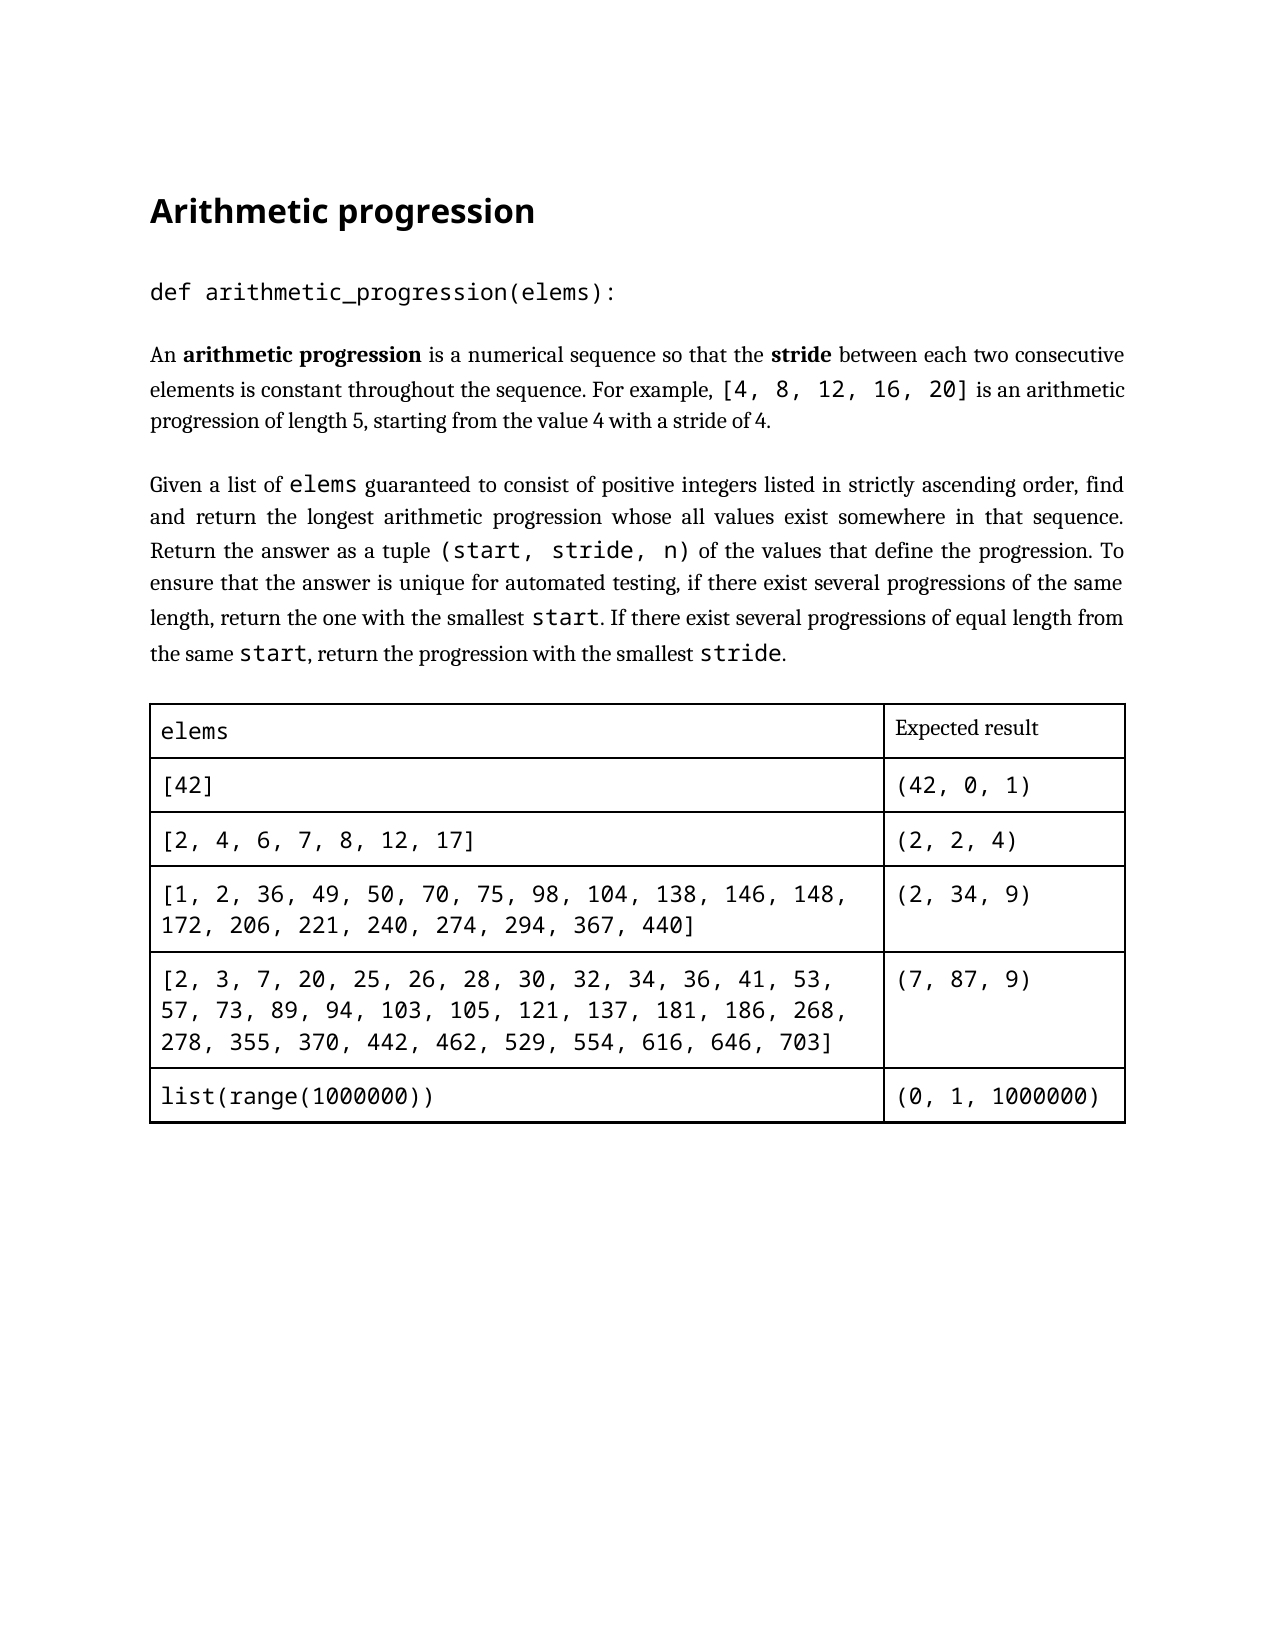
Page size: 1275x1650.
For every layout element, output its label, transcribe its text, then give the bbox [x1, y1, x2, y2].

table_cell [1, 2, 36, 49, 50, 70, 75, 98, 104, 138, 146, 148, 172, 206, 221, 240, 274, 294, 367, 440] [151, 867, 883, 951]
table_header elems [151, 705, 883, 757]
table_cell (7, 87, 9) [885, 953, 1124, 1067]
text Given a list of elems guaranteed to consist of positive integers listed in strictly ascending order, find and return the longest arithmetic progression whose all values exist somewhere in that sequence. Return the answer as a tuple (start, stride, n) of the values that define the progression. To ensure that the answer is unique for automated testing, if there exist several progressions of the same length, return the one with the smallest start. If there exist several progressions of equal length from the same start, return the progression with the smallest stride. [150, 468, 1125, 668]
subtitle Arithmetic progression [150, 187, 1125, 233]
table_cell [2, 3, 7, 20, 25, 26, 28, 30, 32, 34, 36, 41, 53, 57, 73, 89, 94, 103, 105, 121, 137, 181, 186, 268, 278, 355, 370, 442, 462, 529, 554, 616, 646, 703] [151, 953, 883, 1067]
text An arithmetic progression is a numerical sequence so that the stride between each two consecutive elements is constant throughout the sequence. For example, [4, 8, 12, 16, 20] is an arithmetic progression of length 5, starting from the value 4 with a stride of 4. [150, 342, 1125, 434]
table_cell [2, 4, 6, 7, 8, 12, 17] [151, 813, 883, 865]
table_cell list(range(1000000)) [151, 1069, 883, 1121]
table_cell (2, 34, 9) [885, 867, 1124, 951]
table_cell (42, 0, 1) [885, 759, 1124, 811]
table_header Expected result [885, 705, 1124, 757]
table_cell [42] [151, 759, 883, 811]
text def arithmetic_progression(elems): [150, 276, 1125, 307]
table_cell (2, 2, 4) [885, 813, 1124, 865]
table_cell (0, 1, 1000000) [885, 1069, 1124, 1121]
